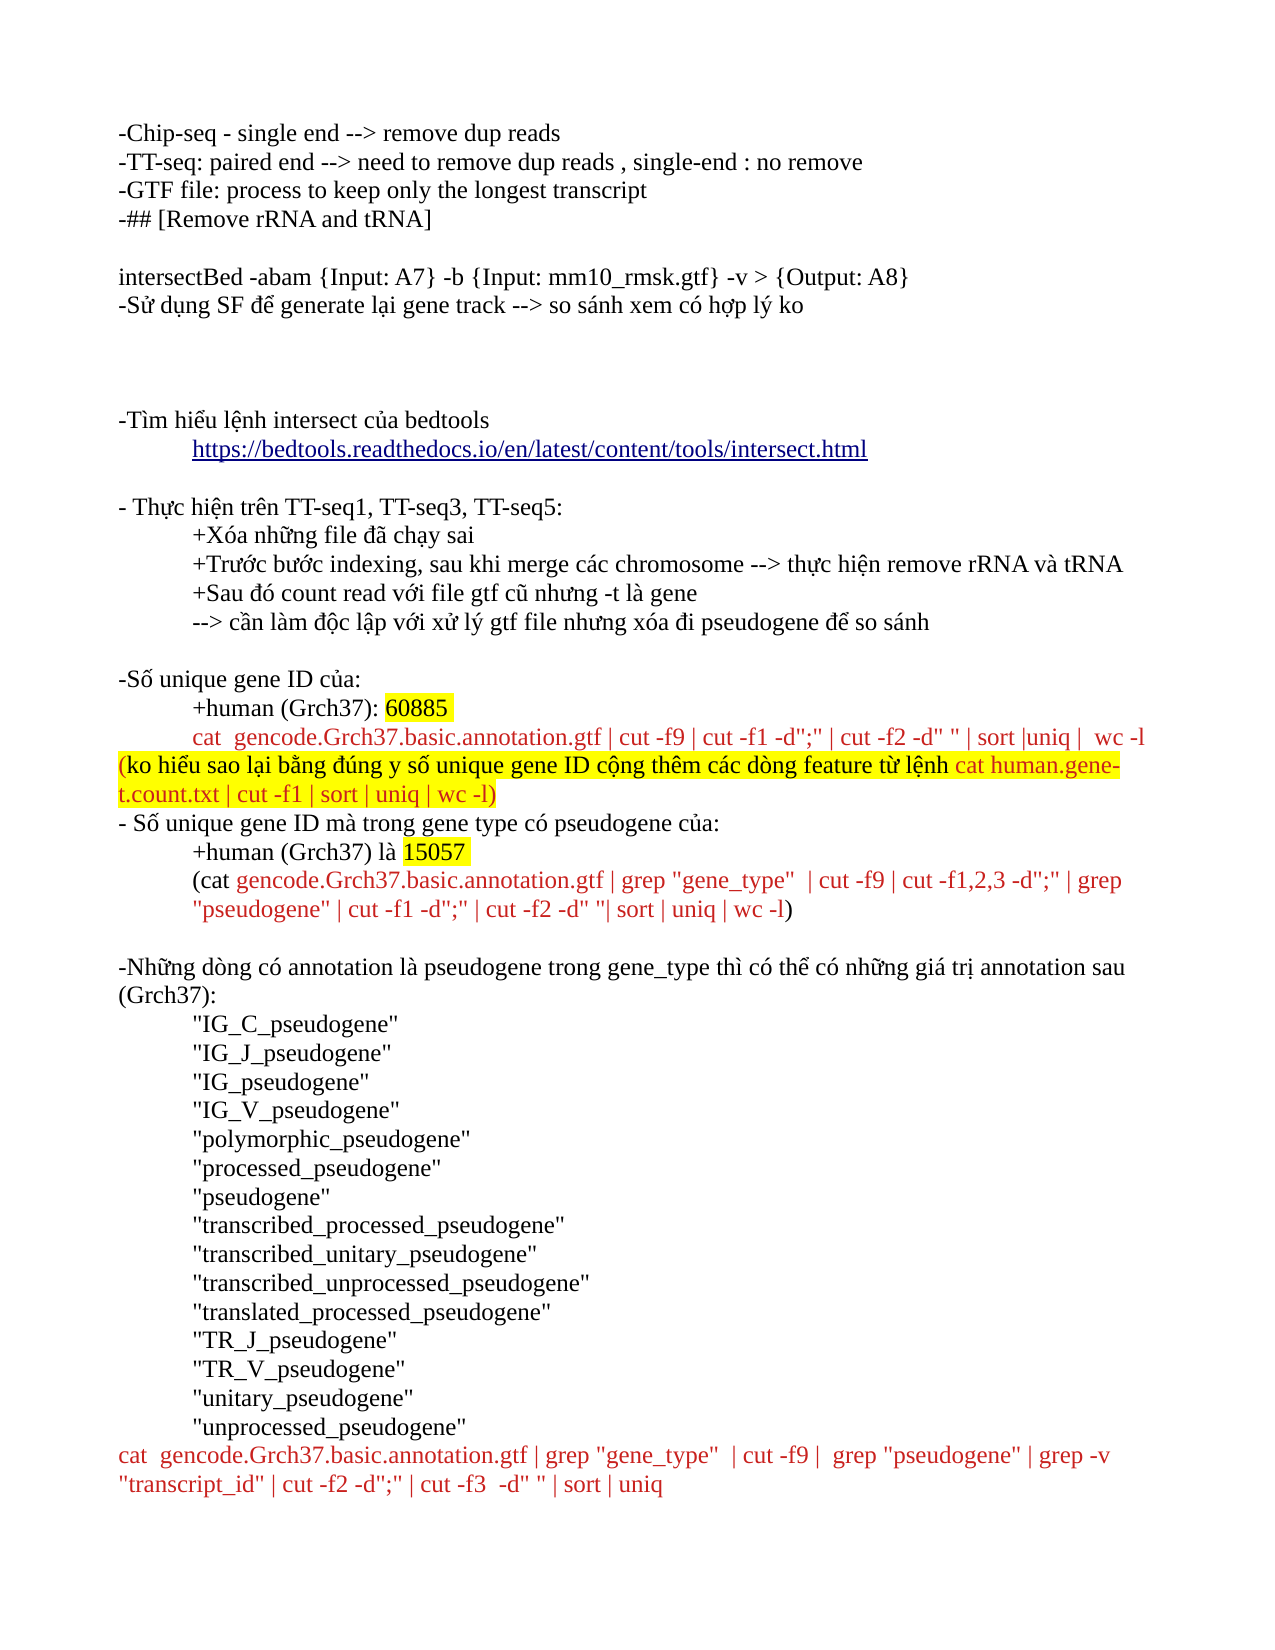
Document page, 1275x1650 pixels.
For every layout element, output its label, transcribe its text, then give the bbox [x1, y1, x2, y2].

text (cat gencode.Grch37.basic.annotation.gtf | grep "gene_type" | cut -f9 | cut -f1,2,3 -d";" | grep "pseudogene" | cut -f1 -d";" | cut -f2 -d" "| sort | uniq | wc -l) [118, 866, 1157, 923]
text "transcribed_unitary_pseudogene" [192, 1239, 1157, 1268]
text -Tìm hiểu lệnh intersect của bedtools [118, 406, 1157, 434]
text "IG_C_pseudogene" [118, 1009, 1157, 1038]
text -GTF file: process to keep only the longest transcript [118, 176, 1157, 204]
text https://bedtools.readthedocs.io/en/latest/content/tools/intersect.html [118, 434, 1157, 463]
text "polymorphic_pseudogene" [192, 1124, 1157, 1153]
text -TT-seq: paired end --> need to remove dup reads , single-end : no remove [118, 147, 1157, 176]
text "TR_V_pseudogene" [192, 1354, 1157, 1383]
text "TR_J_pseudogene" [192, 1326, 1157, 1354]
text -## [Remove rRNA and tRNA] [118, 204, 1157, 233]
text (ko hiểu sao lại bằng đúng y số unique gene ID cộng thêm các dòng feature từ lệnh cat human.gene-t.count.txt | cut -f1 | sort | uniq | wc -l) [118, 751, 1157, 808]
text cat gencode.Grch37.basic.annotation.gtf | grep "gene_type" | cut -f9 | grep "pseudogene" | grep -v "transcript_id" | cut -f2 -d";" | cut -f3 -d" " | sort | uniq [118, 1441, 1157, 1498]
text "IG_V_pseudogene" [192, 1096, 1157, 1124]
text cat gencode.Grch37.basic.annotation.gtf | cut -f9 | cut -f1 -d";" | cut -f2 -d" " | sort |uniq | wc -l [118, 722, 1157, 751]
text +human (Grch37) là 15057 [118, 837, 1157, 866]
text "processed_pseudogene" [192, 1153, 1157, 1182]
text +Xóa những file đã chạy sai [118, 521, 1157, 549]
text +Trước bước indexing, sau khi merge các chromosome --> thực hiện remove rRNA và tRNA [118, 549, 1157, 578]
text "transcribed_processed_pseudogene" [192, 1211, 1157, 1239]
text "pseudogene" [192, 1182, 1157, 1211]
text "unprocessed_pseudogene" [192, 1412, 1157, 1441]
text "IG_pseudogene" [192, 1067, 1157, 1096]
text "translated_processed_pseudogene" [192, 1297, 1157, 1326]
text "unitary_pseudogene" [192, 1383, 1157, 1412]
text - Thực hiện trên TT-seq1, TT-seq3, TT-seq5: [118, 492, 1157, 521]
text - Số unique gene ID mà trong gene type có pseudogene của: [118, 808, 1157, 837]
text --> cần làm độc lập với xử lý gtf file nhưng xóa đi pseudogene để so sánh [118, 607, 1157, 636]
text "IG_J_pseudogene" [192, 1038, 1157, 1067]
text +human (Grch37): 60885 [118, 693, 1157, 722]
text -Những dòng có annotation là pseudogene trong gene_type thì có thể có những giá trị annotation sau (Grch37): [118, 952, 1157, 1009]
text intersectBed -abam {Input: A7} -b {Input: mm10_rmsk.gtf} -v > {Output: A8} [118, 262, 1157, 291]
text -Số unique gene ID của: [118, 664, 1157, 693]
text -Sử dụng SF để generate lại gene track --> so sánh xem có hợp lý ko [118, 291, 1157, 319]
text "transcribed_unprocessed_pseudogene" [192, 1268, 1157, 1297]
text -Chip-seq - single end --> remove dup reads [118, 118, 1157, 147]
text +Sau đó count read với file gtf cũ nhưng -t là gene [118, 578, 1157, 607]
